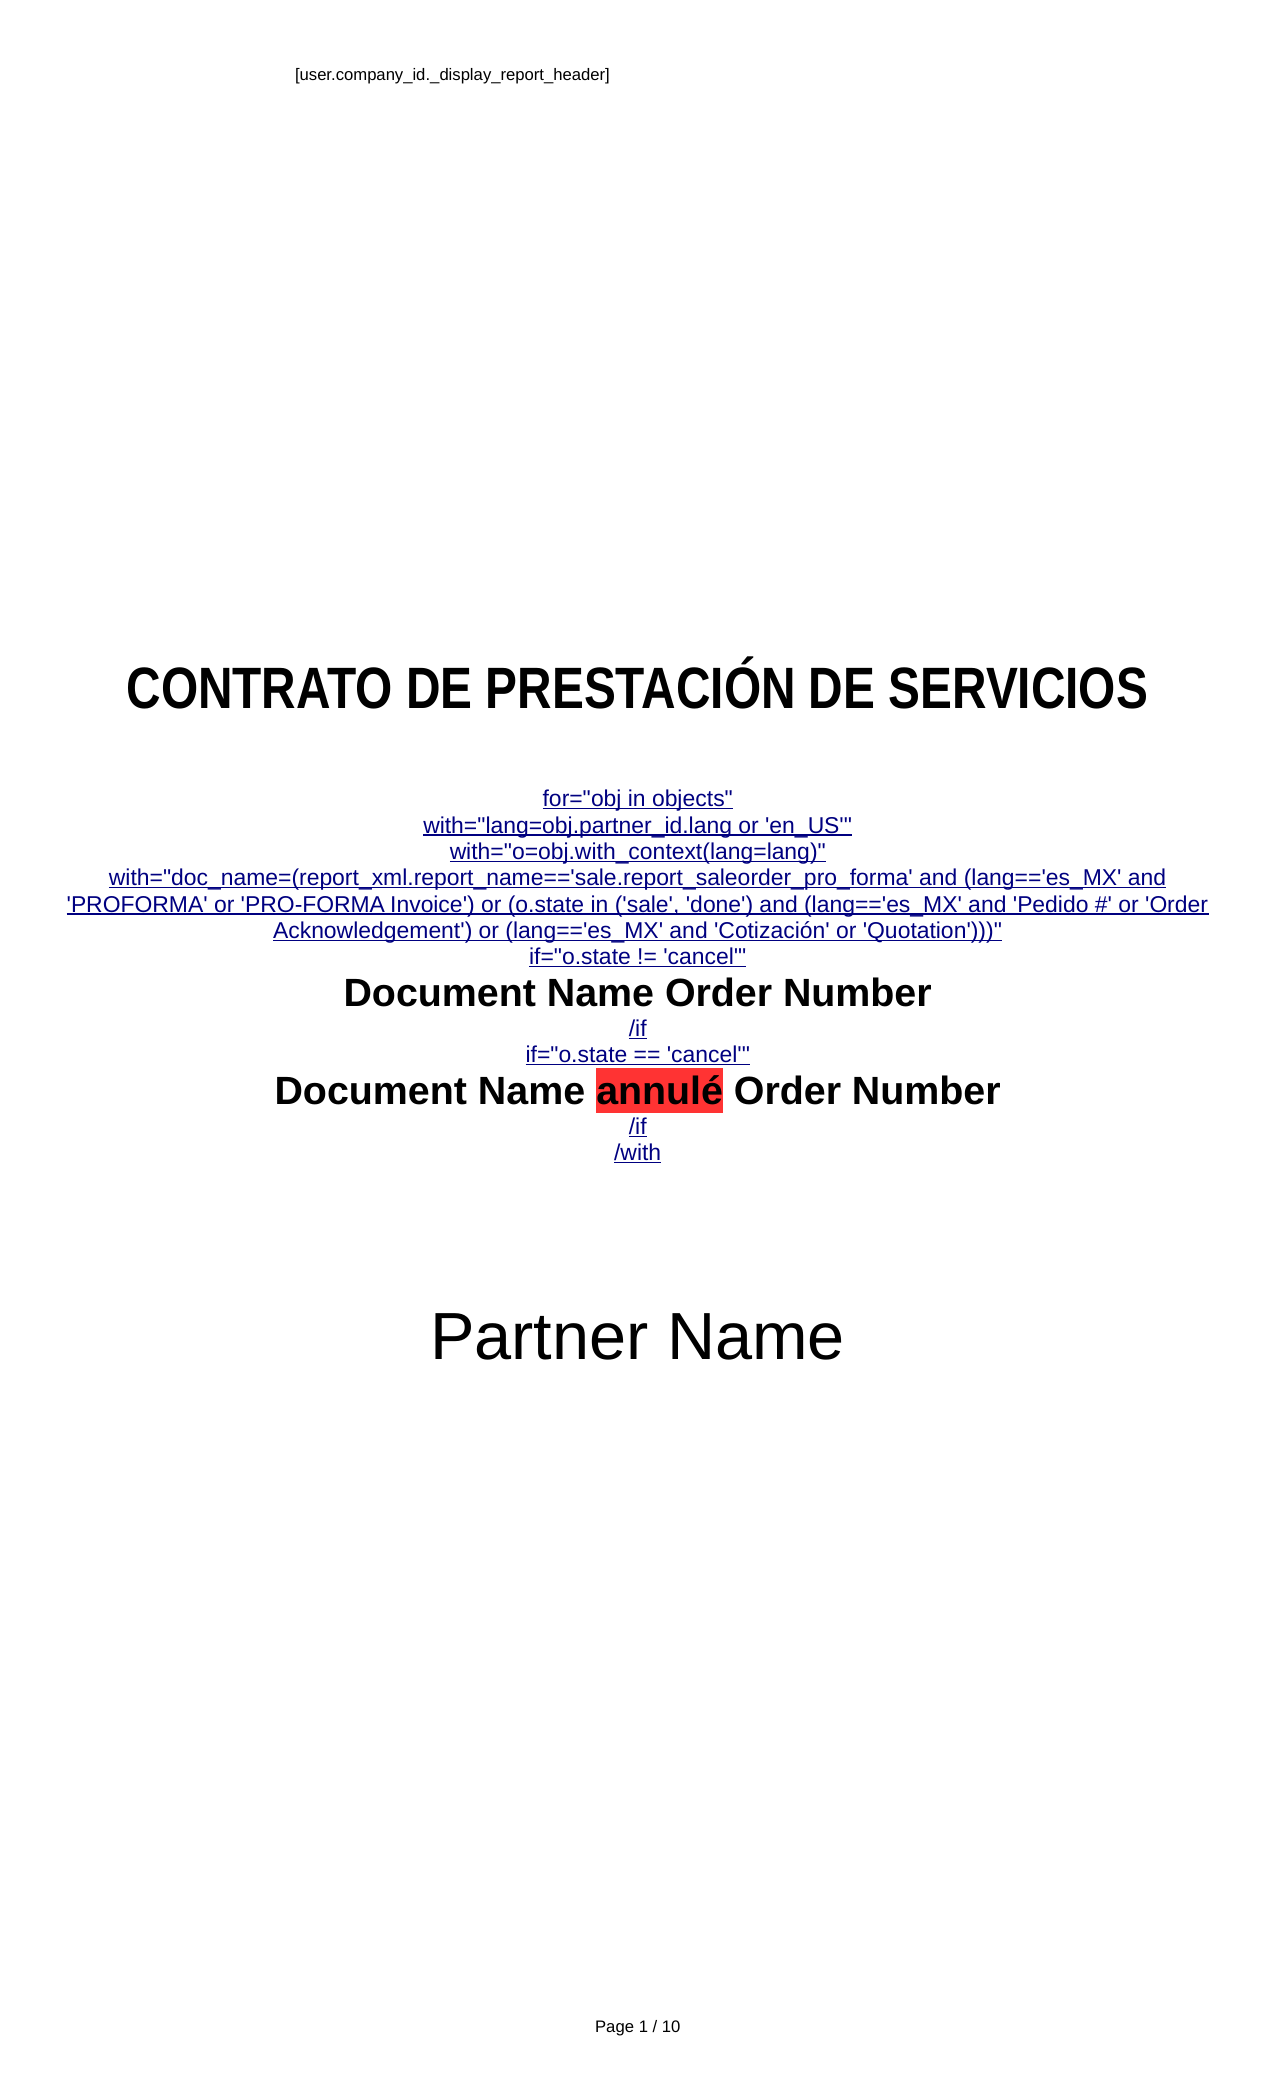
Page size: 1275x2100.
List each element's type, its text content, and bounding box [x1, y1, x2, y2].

text with="o=obj.with_context(lang=lang)" [65, 838, 1210, 864]
text /if [65, 1113, 1210, 1139]
text if="o.state == 'cancel'" [65, 1041, 1210, 1068]
text if="o.state != 'cancel'" [65, 943, 1210, 970]
subtitle Document Name Order Number [65, 970, 1210, 1015]
subtitle Document Name annulé Order Number [65, 1068, 1210, 1113]
text with="lang=obj.partner_id.lang or 'en_US'" [65, 812, 1210, 838]
text /with [65, 1139, 1210, 1166]
subtitle CONTRATO DE PRESTACIÓN DE SERVICIOS [65, 654, 1210, 721]
text for="obj in objects" [65, 785, 1210, 812]
text Partner Name [65, 1297, 1210, 1374]
text /if [65, 1015, 1210, 1041]
text with="doc_name=(report_xml.report_name=='sale.report_saleorder_pro_forma' and (lang=='es_MX' and 'PROFORMA' or 'PRO-FORMA Invoice') or (o.state in ('sale', 'done') and (lang=='es_MX' and 'Pedido #' or 'Order Acknowledgement') or (lang=='es_MX' and 'Cotización' or 'Quotation')))" [65, 864, 1210, 943]
